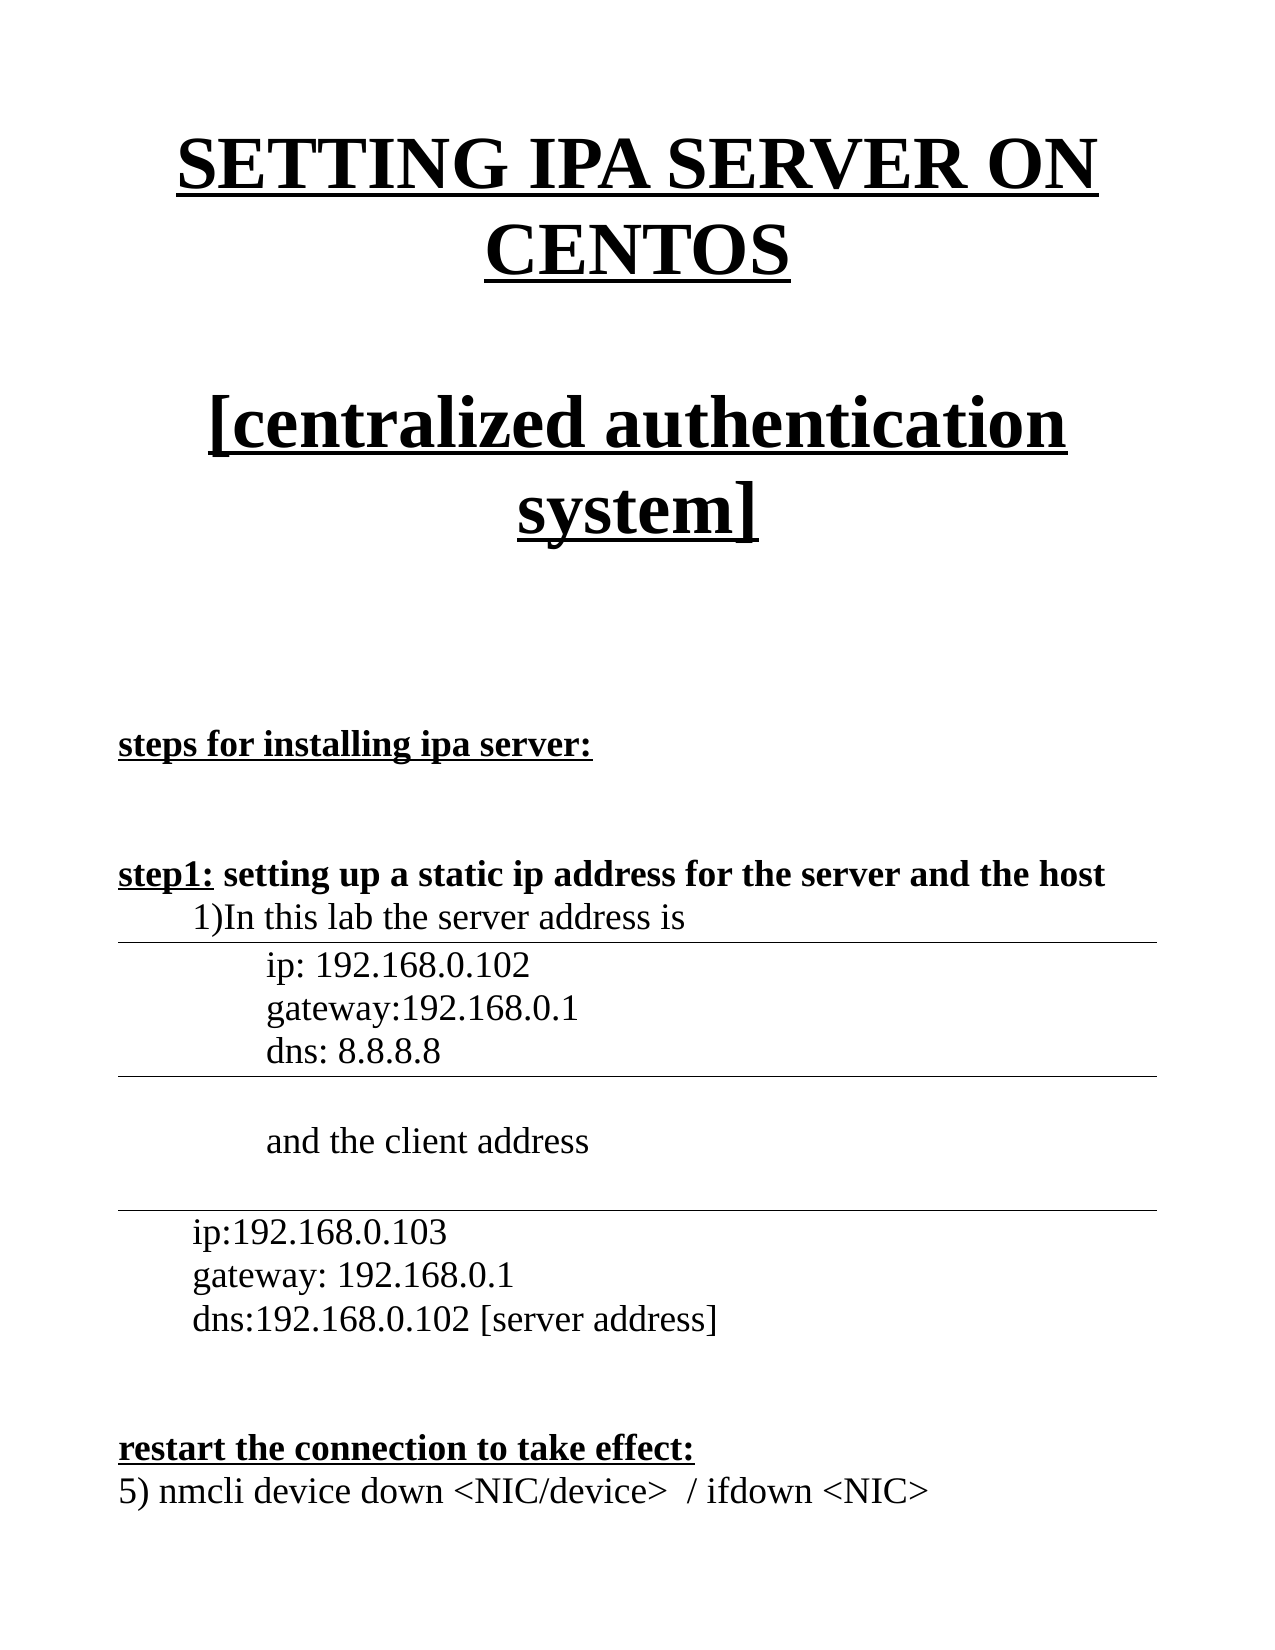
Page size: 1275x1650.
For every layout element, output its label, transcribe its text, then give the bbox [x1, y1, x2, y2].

text steps for installing ipa server: [118, 722, 1157, 765]
text and the client address [118, 1119, 1157, 1162]
text ip:192.168.0.103 [118, 1211, 1157, 1253]
text ip: 192.168.0.102 [118, 943, 1157, 985]
text step1: setting up a static ip address for the server and the host [118, 851, 1157, 894]
text SETTING IPA SERVER ON CENTOS [118, 118, 1157, 291]
text dns:192.168.0.102 [server address] [118, 1296, 1157, 1339]
text restart the connection to take effect: [118, 1425, 1157, 1468]
text 5) nmcli device down <NIC/device> / ifdown <NIC> [118, 1468, 1157, 1512]
text [centralized authentication system] [118, 377, 1157, 549]
text 1)In this lab the server address is [118, 894, 1157, 942]
text dns: 8.8.8.8 [118, 1028, 1157, 1076]
text gateway: 192.168.0.1 [118, 1253, 1157, 1296]
text gateway:192.168.0.1 [118, 985, 1157, 1028]
